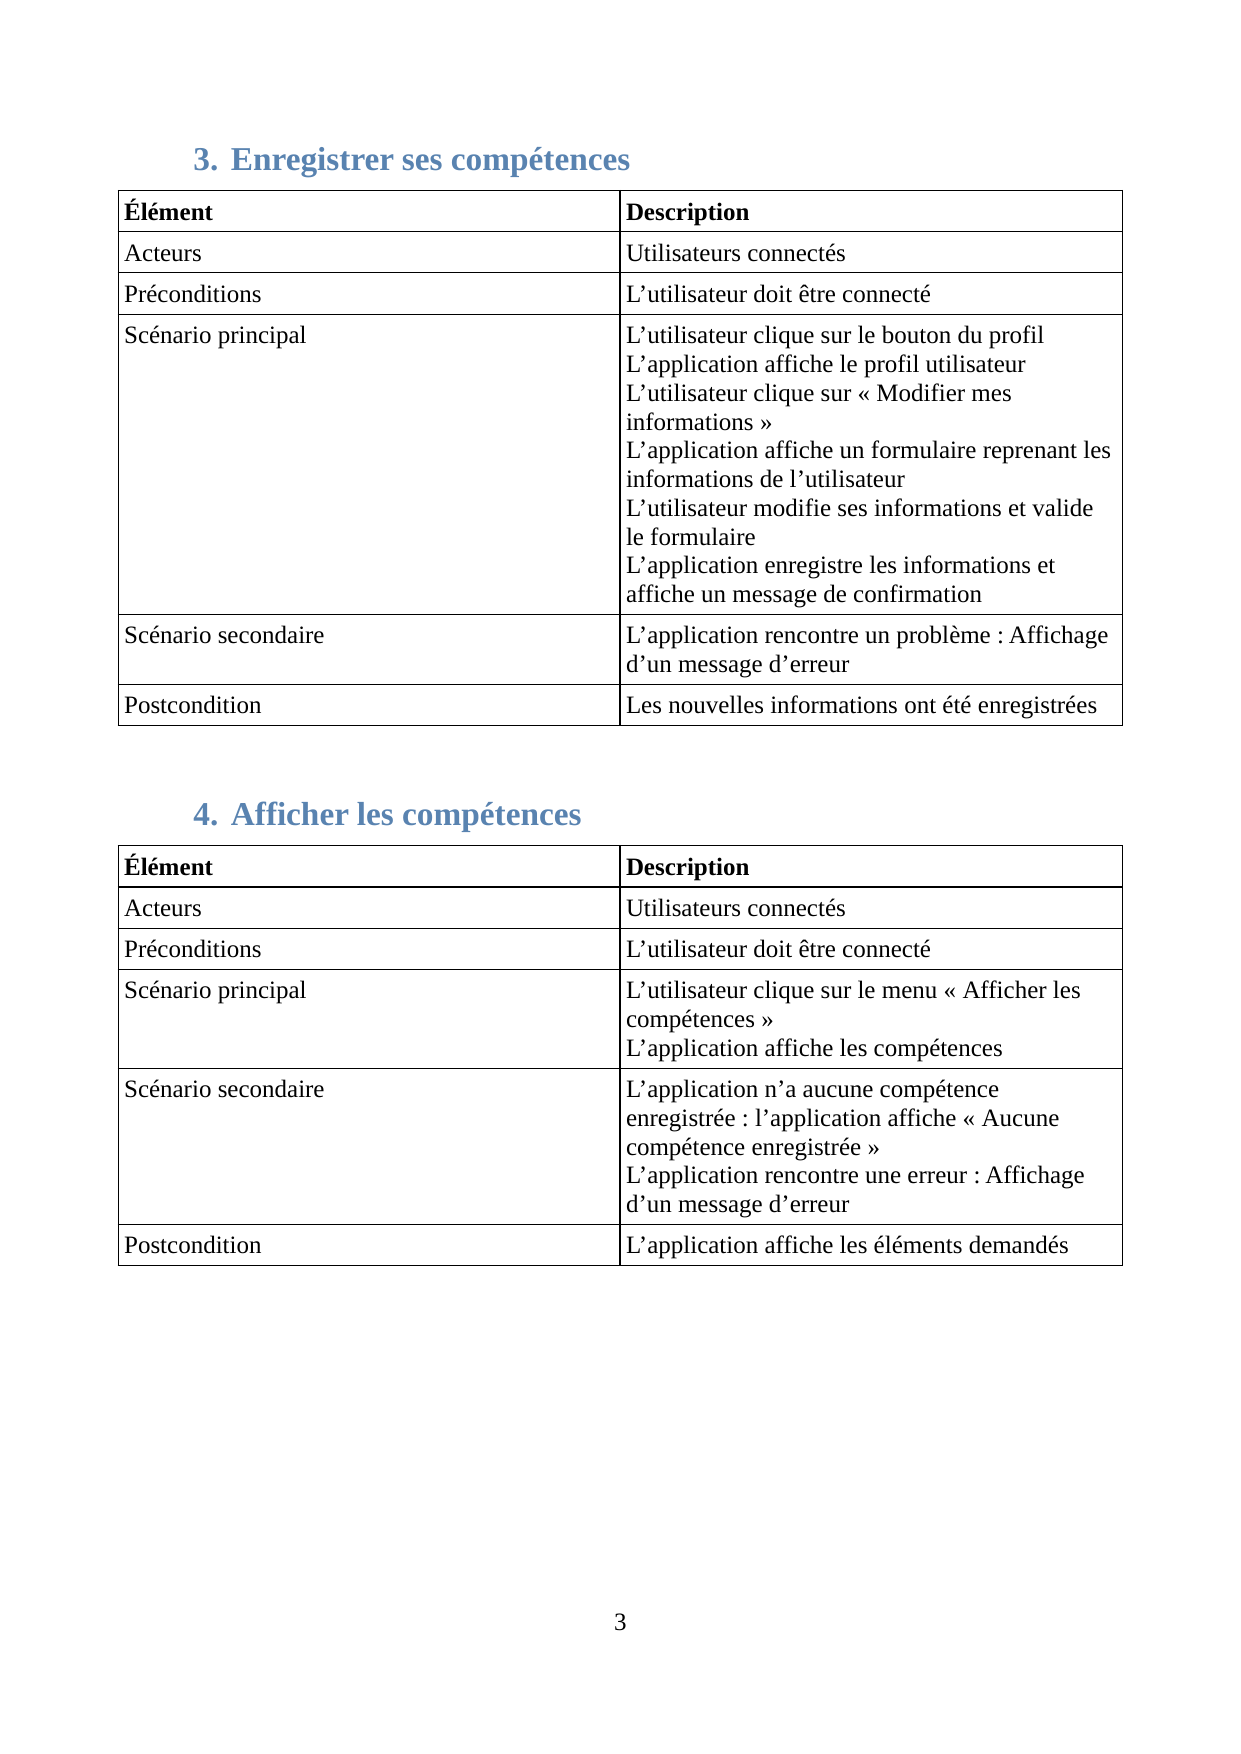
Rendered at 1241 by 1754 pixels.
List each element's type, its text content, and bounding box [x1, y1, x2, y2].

table_cell Préconditions [119, 929, 619, 969]
table_header Description [621, 846, 1122, 886]
table_cell Les nouvelles informations ont été enregistrées [621, 685, 1122, 725]
subtitle Afficher les compétences [193, 794, 1122, 833]
table_cell Utilisateurs connectés [621, 232, 1122, 272]
table_cell Préconditions [119, 273, 619, 313]
table_cell L’application rencontre un problème : Affichage d’un message d’erreur [621, 615, 1122, 683]
table_cell Scénario principal [119, 315, 619, 613]
table_header Élément [119, 191, 619, 231]
table_cell Utilisateurs connectés [621, 888, 1122, 928]
table_cell L’application affiche les éléments demandés [621, 1225, 1122, 1265]
table_cell L’utilisateur doit être connecté [621, 929, 1122, 969]
table_cell Scénario principal [119, 970, 619, 1068]
table_cell L’application n’a aucune compétence enregistrée : l’application affiche « Aucune compétence enregistrée » L’application rencontre une erreur : Affichage d’un message d’erreur [621, 1069, 1122, 1224]
table_cell Acteurs [119, 232, 619, 272]
table_header Description [621, 191, 1122, 231]
table_cell L’utilisateur doit être connecté [621, 273, 1122, 313]
subtitle Enregistrer ses compétences [193, 139, 1122, 177]
table_cell Scénario secondaire [119, 615, 619, 683]
table_cell Acteurs [119, 888, 619, 928]
table_cell L’utilisateur clique sur le menu « Afficher les compétences » L’application affiche les compétences [621, 970, 1122, 1068]
table_cell Postcondition [119, 1225, 619, 1265]
table_cell L’utilisateur clique sur le bouton du profil L’application affiche le profil utilisateur L’utilisateur clique sur « Modifier mes informations » L’application affiche un formulaire reprenant les informations de l’utilisateur L’utilisateur modifie ses informations et valide le formulaire L’application enregistre les informations et affiche un message de confirmation [621, 315, 1122, 613]
table_cell Scénario secondaire [119, 1069, 619, 1224]
table_header Élément [119, 846, 619, 886]
table_cell Postcondition [119, 685, 619, 725]
